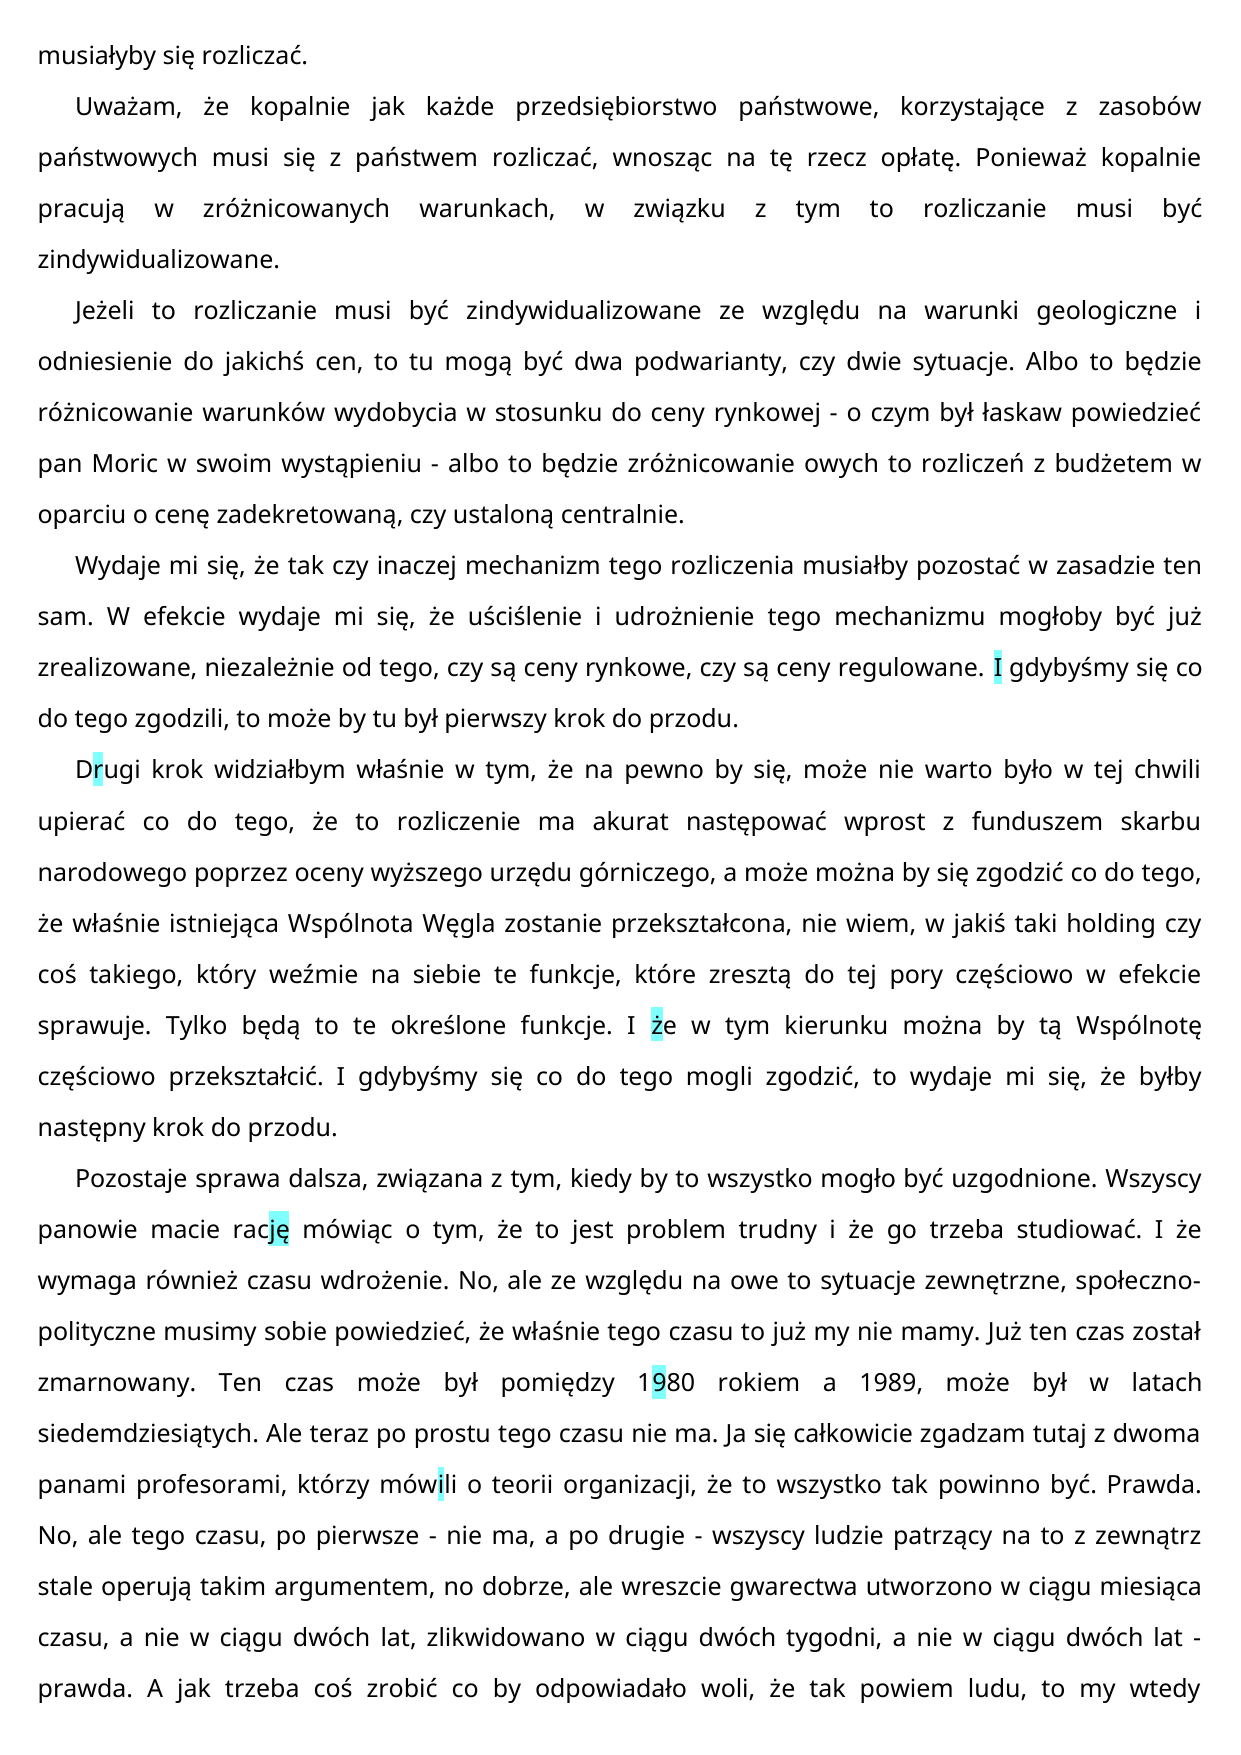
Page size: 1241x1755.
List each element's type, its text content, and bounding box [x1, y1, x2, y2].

text Drugi krok widziałbym właśnie w tym, że na pewno by się, może nie warto było w tej chwili upierać co do tego, że to rozliczenie ma akurat następować wprost z funduszem skarbu narodowego poprzez oceny wyższego urzędu górniczego, a może można by się zgodzić co do tego, że właśnie istniejąca Wspólnota Węgla zostanie przekształcona, nie wiem, w jakiś taki holding czy coś takiego, który weźmie na siebie te funkcje, które zresztą do tej pory częściowo w efekcie sprawuje. Tylko będą to te określone funkcje. I że w tym kierunku można by tą Wspólnotę częściowo przekształcić. I gdybyśmy się co do tego mogli zgodzić, to wydaje mi się, że byłby następny krok do przodu. [37, 752, 1203, 1143]
text Pozostaje sprawa dalsza, związana z tym, kiedy by to wszystko mogło być uzgodnione. Wszyscy panowie macie rację mówiąc o tym, że to jest problem trudny i że go trzeba studiować. I że wymaga również czasu wdrożenie. No, ale ze względu na owe to sytuacje zewnętrzne, społeczno- polityczne musimy sobie powiedzieć, że właśnie tego czasu to już my nie mamy. Już ten czas został zmarnowany. Ten czas może był pomiędzy 1980 rokiem a 1989, może był w latach siedemdziesiątych. Ale teraz po prostu tego czasu nie ma. Ja się całkowicie zgadzam tutaj z dwoma panami profesorami, którzy mówili o teorii organizacji, że to wszystko tak powinno być. Prawda. No, ale tego czasu, po pierwsze - nie ma, a po drugie - wszyscy ludzie patrzący na to z zewnątrz stale operują takim argumentem, no dobrze, ale wreszcie gwarectwa utworzono w ciągu miesiąca czasu, a nie w ciągu dwóch lat, zlikwidowano w ciągu dwóch tygodni, a nie w ciągu dwóch lat - prawda. A jak trzeba coś zrobić co by odpowiadało woli, że tak powiem ludu, to my wtedy [37, 1160, 1203, 1705]
text musiałyby się rozliczać. [37, 37, 1203, 72]
text Uważam, że kopalnie jak każde przedsiębiorstwo państwowe, korzystające z zasobów państwowych musi się z państwem rozliczać, wnosząc na tę rzecz opłatę. Ponieważ kopalnie pracują w zróżnicowanych warunkach, w związku z tym to rozliczanie musi być zindywidualizowane. [37, 88, 1203, 276]
text Jeżeli to rozliczanie musi być zindywidualizowane ze względu na warunki geologiczne i odniesienie do jakichś cen, to tu mogą być dwa podwarianty, czy dwie sytuacje. Albo to będzie różnicowanie warunków wydobycia w stosunku do ceny rynkowej - o czym był łaskaw powiedzieć pan Moric w swoim wystąpieniu - albo to będzie zróżnicowanie owych to rozliczeń z budżetem w oparciu o cenę zadekretowaną, czy ustaloną centralnie. [37, 293, 1203, 531]
text Wydaje mi się, że tak czy inaczej mechanizm tego rozliczenia musiałby pozostać w zasadzie ten sam. W efekcie wydaje mi się, że uściślenie i udrożnienie tego mechanizmu mogłoby być już zrealizowane, niezależnie od tego, czy są ceny rynkowe, czy są ceny regulowane. I gdybyśmy się co do tego zgodzili, to może by tu był pierwszy krok do przodu. [37, 548, 1203, 735]
